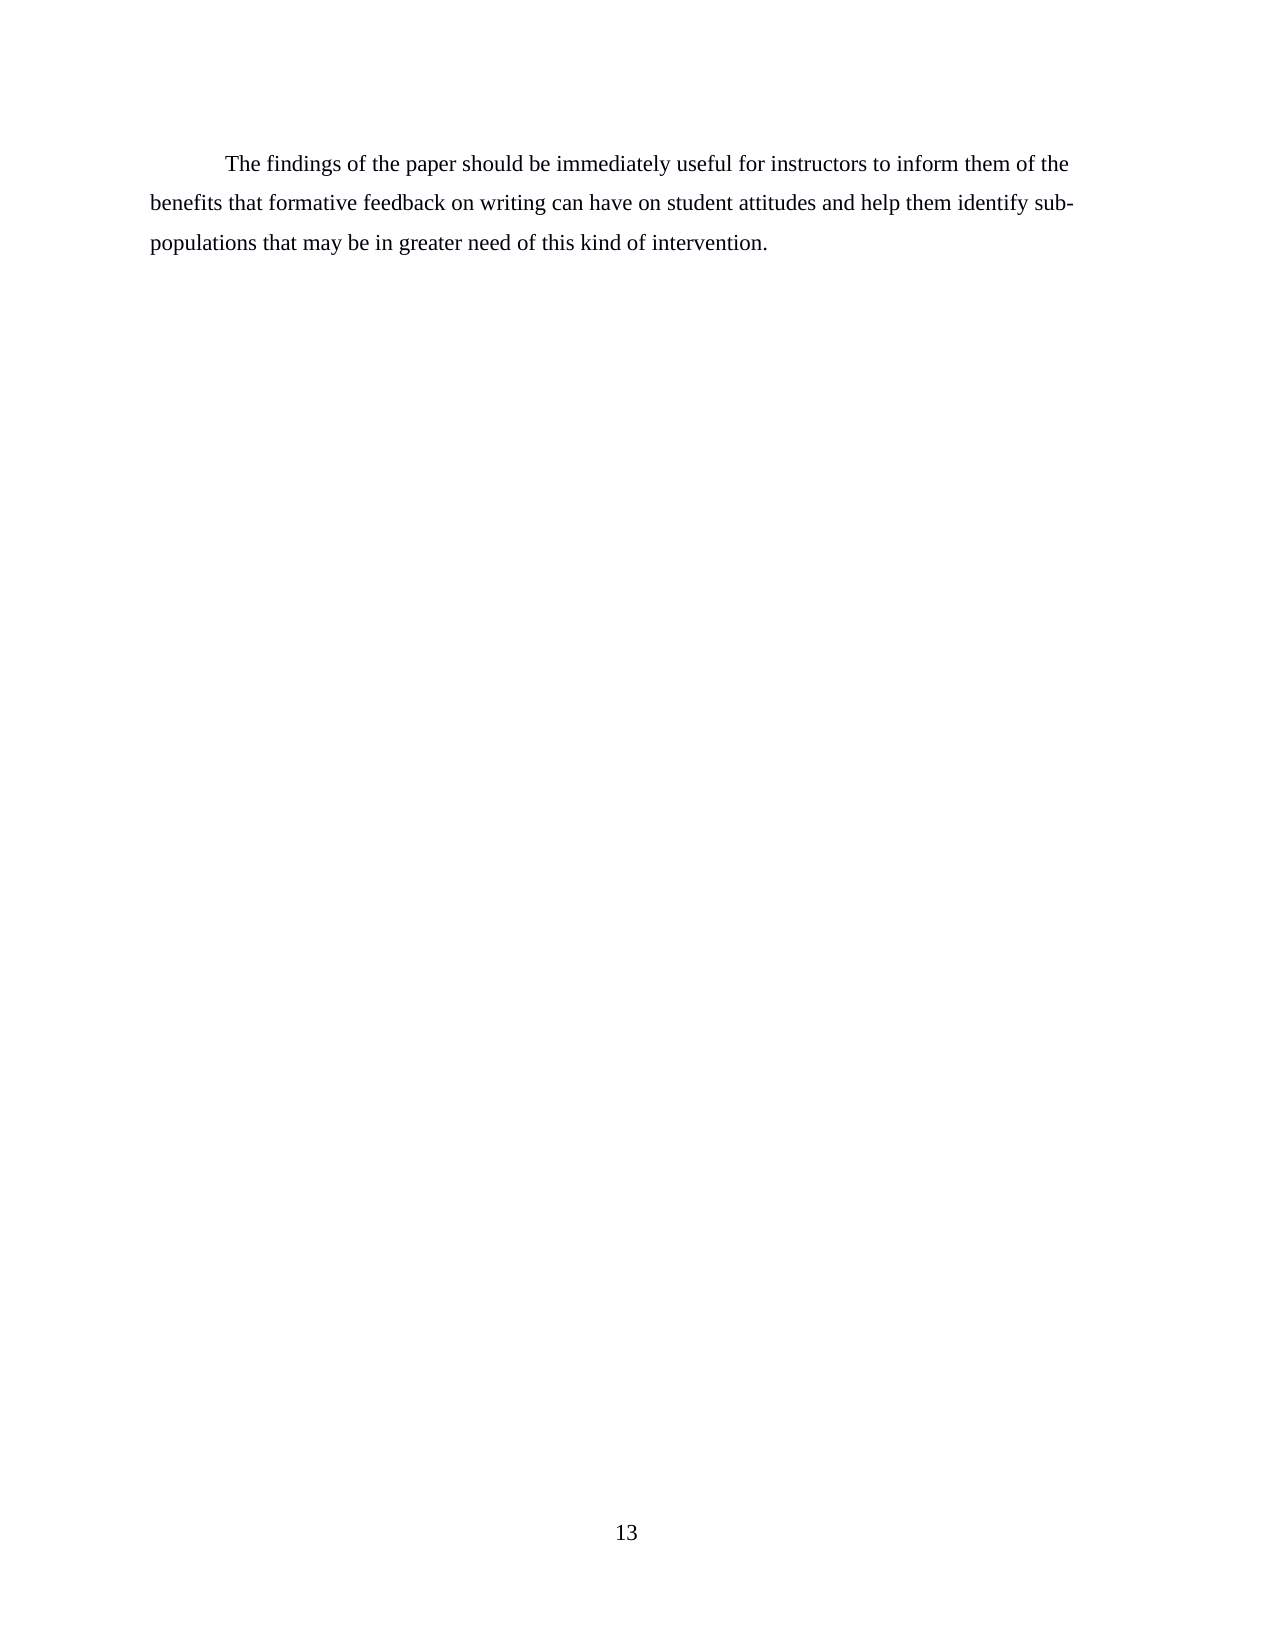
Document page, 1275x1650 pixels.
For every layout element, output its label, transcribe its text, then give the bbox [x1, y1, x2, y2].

text The findings of the paper should be immediately useful for instructors to inform them of the benefits that formative feedback on writing can have on student attitudes and help them identify sub-populations that may be in greater need of this kind of intervention. [150, 150, 1125, 255]
